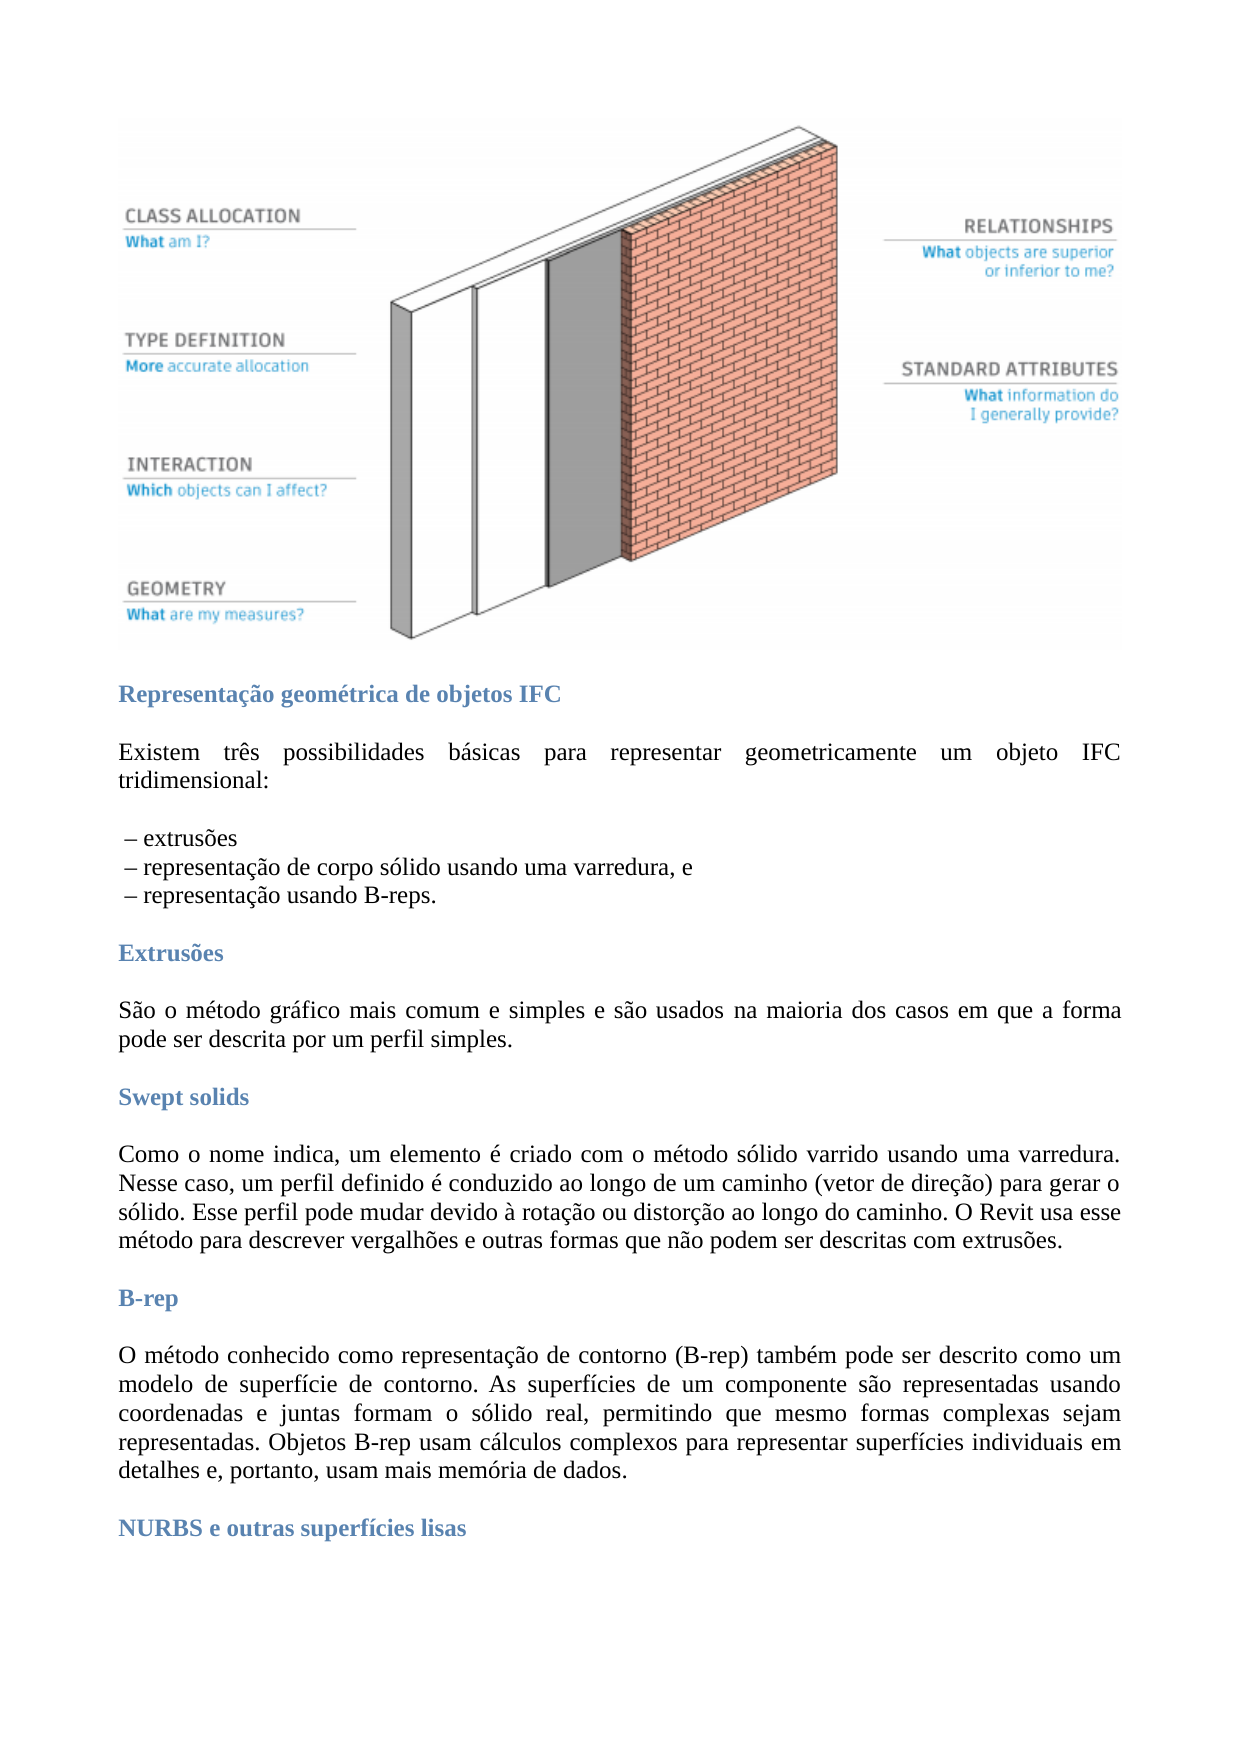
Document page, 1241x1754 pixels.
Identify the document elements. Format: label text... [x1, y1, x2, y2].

text São o método gráfico mais comum e simples e são usados na maioria dos casos em que a forma pode ser descrita por um perfil simples. [118, 995, 1122, 1053]
text NURBS e outras superfícies lisas [118, 1513, 1122, 1542]
text Swept solids [118, 1082, 1122, 1110]
text – representação usando B-reps. [118, 880, 1122, 909]
text – representação de corpo sólido usando uma varredura, e [118, 852, 1122, 880]
text Extrusões [118, 938, 1122, 967]
text Representação geométrica de objetos IFC [118, 679, 1122, 708]
text – extrusões [118, 823, 1122, 852]
text O método conhecido como representação de contorno (B-rep) também pode ser descrito como um modelo de superfície de contorno. As superfícies de um componente são representadas usando coordenadas e juntas formam o sólido real, permitindo que mesmo formas complexas sejam representadas. Objetos B-rep usam cálculos complexos para representar superfícies individuais em detalhes e, portanto, usam mais memória de dados. [118, 1340, 1122, 1484]
text Existem três possibilidades básicas para representar geometricamente um objeto IFC tridimensional: [118, 737, 1122, 794]
text B-rep [118, 1283, 1122, 1312]
picture [118, 118, 1123, 651]
text Como o nome indica, um elemento é criado com o método sólido varrido usando uma varredura. Nesse caso, um perfil definido é conduzido ao longo de um caminho (vetor de direção) para gerar o sólido. Esse perfil pode mudar devido à rotação ou distorção ao longo do caminho. O Revit usa esse método para descrever vergalhões e outras formas que não podem ser descritas com extrusões. [118, 1139, 1122, 1254]
